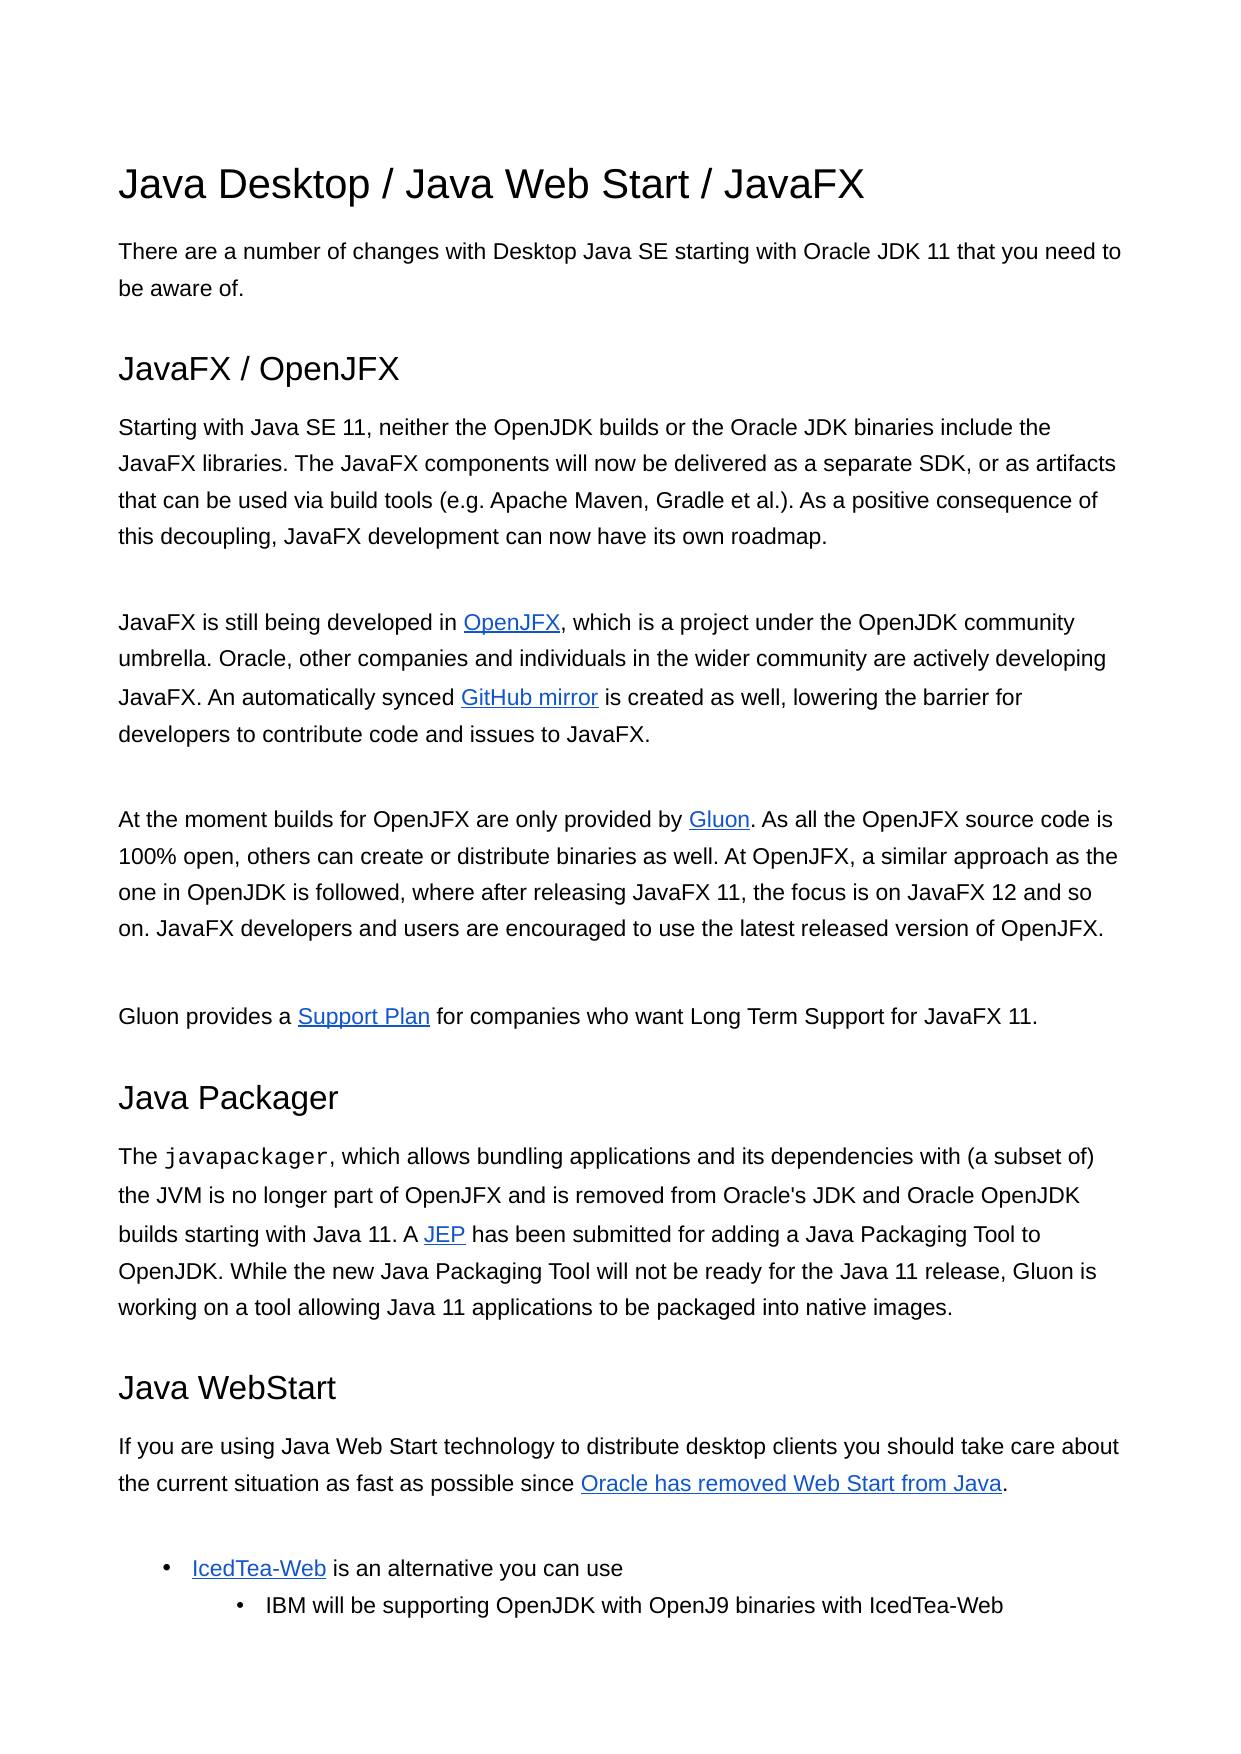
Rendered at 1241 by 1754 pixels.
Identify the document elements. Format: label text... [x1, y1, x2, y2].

text JavaFX is still being developed in OpenJFX, which is a project under the OpenJDK community umbrella. Oracle, other companies and individuals in the wider community are actively developing JavaFX. An automatically synced GitHub mirror is created as well, lowering the barrier for developers to contribute code and issues to JavaFX. [118, 608, 1122, 747]
list IBM will be supporting OpenJDK with OpenJ9 binaries with IcedTea-Web [236, 1592, 1122, 1618]
text If you are using Java Web Start technology to distribute desktop clients you should take care about the current situation as fast as possible since Oracle has removed Web Start from Java. [118, 1433, 1122, 1496]
text The javapackager, which allows bundling applications and its dependencies with (a subset of) the JVM is no longer part of OpenJFX and is removed from Oracle's JDK and Oracle OpenJDK builds starting with Java 11. A JEP has been submitted for adding a Java Packaging Tool to OpenJDK. While the new Java Packaging Tool will not be ready for the Java 11 release, Gluon is working on a tool allowing Java 11 applications to be packaged into native images. [118, 1143, 1122, 1320]
subtitle Java Packager [118, 1078, 1122, 1116]
subtitle Java Desktop / Java Web Start / JavaFX [118, 160, 1122, 208]
list IcedTea-Web is an alternative you can use [162, 1555, 1122, 1582]
text Starting with Java SE 11, neither the OpenJDK builds or the Oracle JDK binaries include the JavaFX libraries. The JavaFX components will now be delivered as a separate SDK, or as artifacts that can be used via build tools (e.g. Apache Maven, Gradle et al.). As a positive consequence of this decoupling, JavaFX development can now have its own roadmap. [118, 414, 1122, 549]
text Gluon provides a Support Plan for companies who want Long Term Support for JavaFX 11. [118, 1001, 1122, 1029]
subtitle Java WebStart [118, 1368, 1122, 1406]
subtitle JavaFX / OpenJFX [118, 348, 1122, 387]
text There are a number of changes with Desktop Java SE starting with Oracle JDK 11 that you need to be aware of. [118, 238, 1122, 301]
text At the moment builds for OpenJFX are only provided by Gluon. As all the OpenJFX source code is 100% open, others can create or distribute binaries as well. At OpenJFX, a similar approach as the one in OpenJDK is followed, where after releasing JavaFX 11, the focus is on JavaFX 12 and so on. JavaFX developers and users are encouraged to use the latest released version of OpenJFX. [118, 806, 1122, 942]
